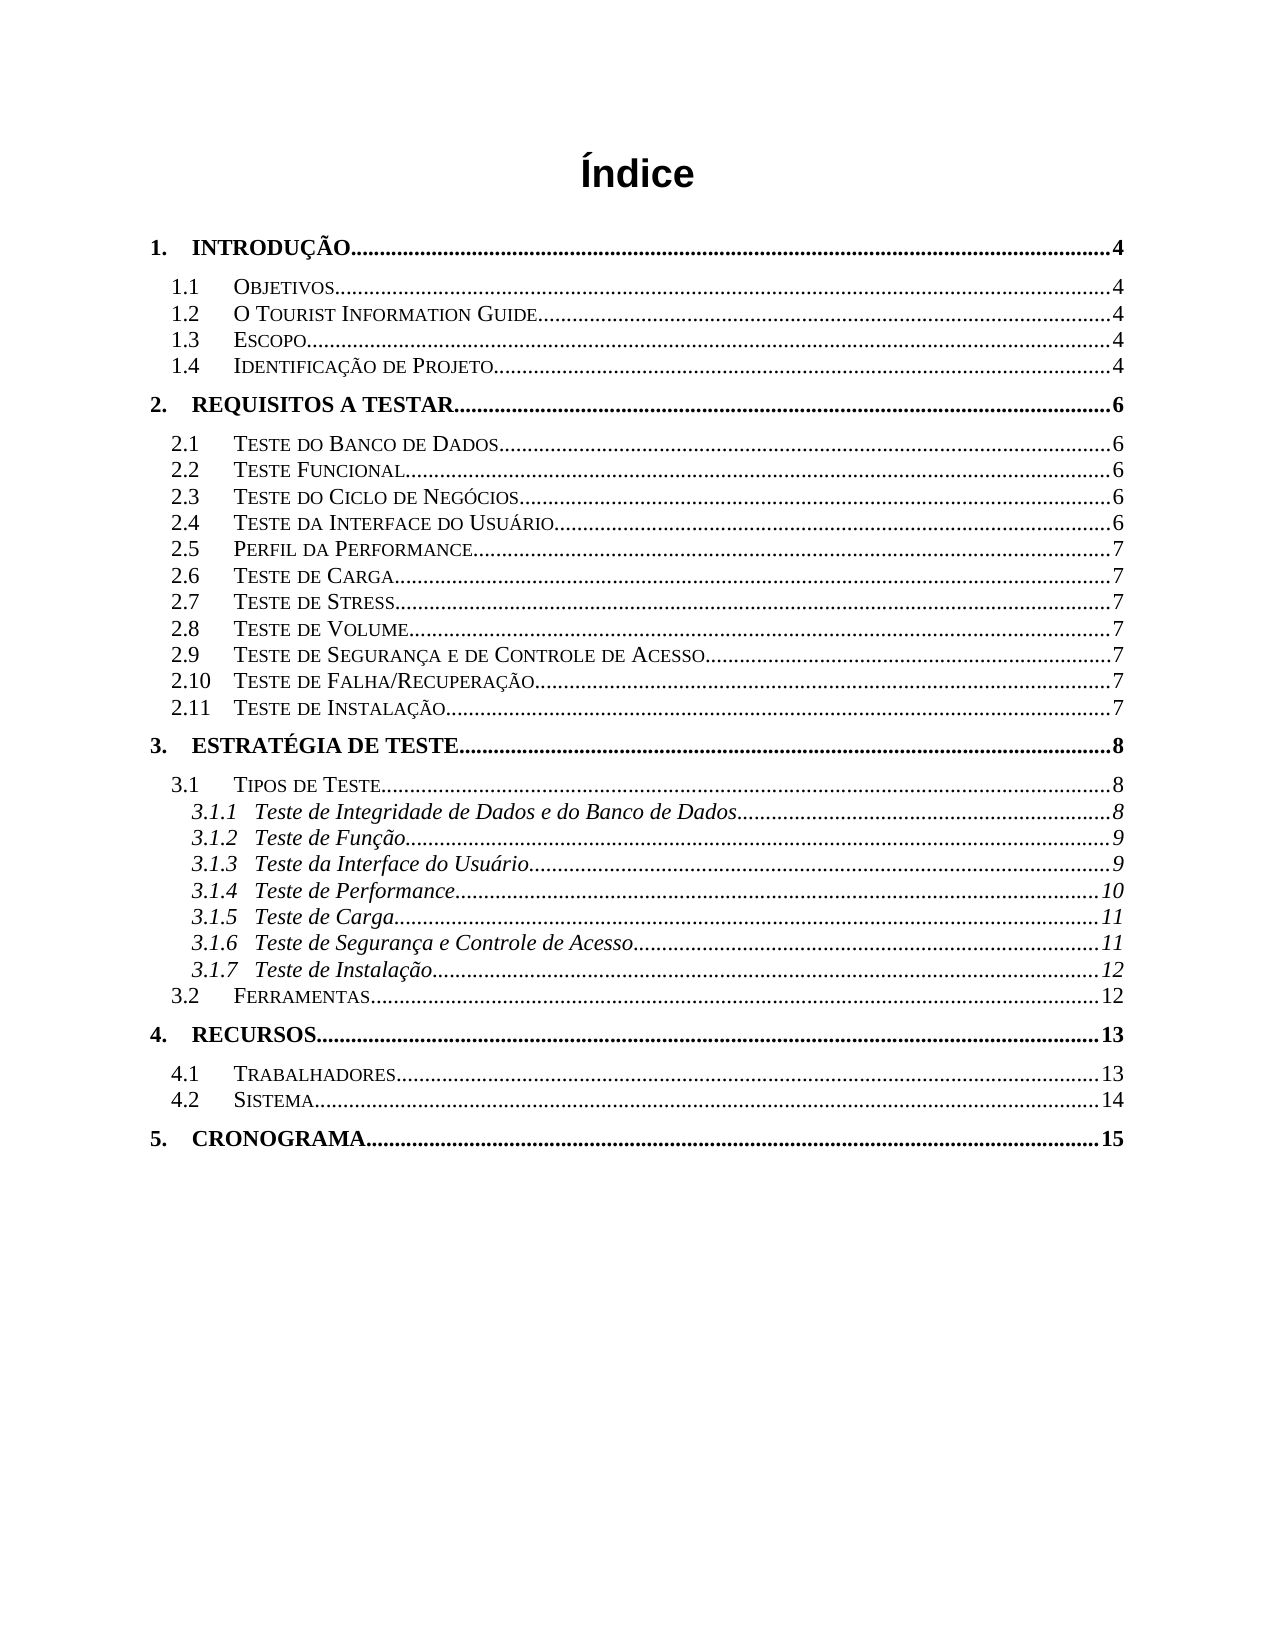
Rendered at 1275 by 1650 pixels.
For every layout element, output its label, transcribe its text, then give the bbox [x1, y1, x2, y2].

text 2.1 Teste do Banco de Dados 6 [171, 430, 1125, 456]
text 3.1.6 Teste de Segurança e Controle de Acesso 11 [192, 929, 1125, 956]
text 1.3 Escopo 4 [171, 326, 1125, 352]
text 1. Introdução 4 [150, 234, 1125, 261]
text 2.4 Teste da Interface do Usuário 6 [171, 509, 1125, 536]
text 3.1.1 Teste de Integridade de Dados e do Banco de Dados 8 [192, 798, 1125, 824]
text 3.1.4 Teste de Performance 10 [192, 877, 1125, 903]
text 2.9 Teste de Segurança e de Controle de Acesso 7 [171, 641, 1125, 667]
text 4.1 Trabalhadores 13 [171, 1060, 1125, 1086]
text 3. Estratégia de Teste 8 [150, 732, 1125, 759]
text 3.2 Ferramentas 12 [171, 982, 1125, 1008]
text 1.4 Identificação de Projeto 4 [171, 352, 1125, 379]
text 2.8 Teste de Volume 7 [171, 614, 1125, 641]
text 1.2 O Tourist Information Guide 4 [171, 300, 1125, 326]
text 2.2 Teste Funcional 6 [171, 456, 1125, 483]
text 2.6 Teste de Carga 7 [171, 562, 1125, 588]
text 2.3 Teste do Ciclo de Negócios 6 [171, 483, 1125, 509]
text 4. Recursos 13 [150, 1021, 1125, 1047]
text 4.2 Sistema 14 [171, 1086, 1125, 1113]
text 5. Cronograma 15 [150, 1125, 1125, 1151]
text 2.11 Teste de Instalação 7 [171, 694, 1125, 720]
text 1.1 Objetivos 4 [171, 273, 1125, 300]
text 3.1.2 Teste de Função 9 [192, 824, 1125, 850]
text 3.1 Tipos de Teste 8 [171, 771, 1125, 798]
text 3.1.3 Teste da Interface do Usuário 9 [192, 850, 1125, 877]
text 2. Requisitos a Testar 6 [150, 391, 1125, 418]
text 2.5 Perfil da Performance 7 [171, 536, 1125, 562]
text 3.1.7 Teste de Instalação 12 [192, 956, 1125, 982]
text 3.1.5 Teste de Carga 11 [192, 903, 1125, 929]
subtitle Índice [150, 150, 1125, 196]
text 2.7 Teste de Stress 7 [171, 588, 1125, 614]
text 2.10 Teste de Falha/Recuperação 7 [171, 667, 1125, 694]
